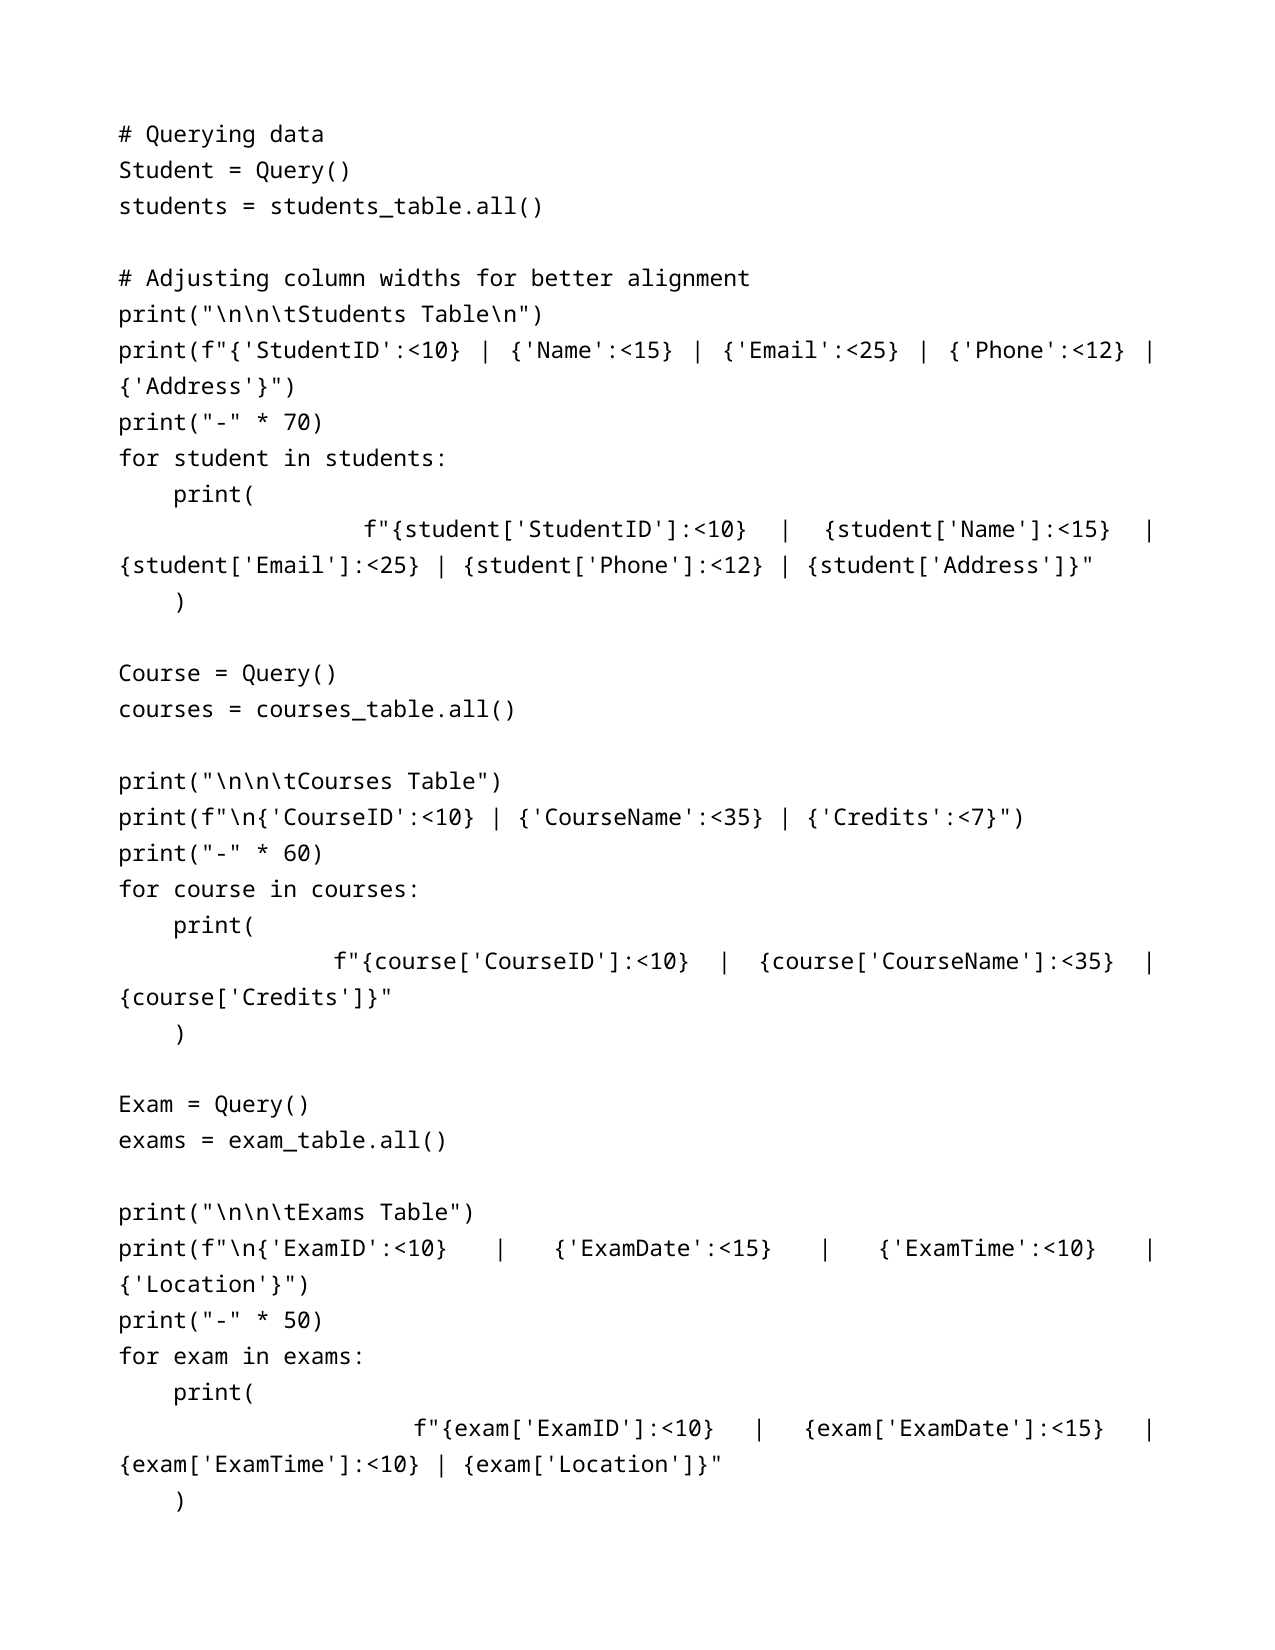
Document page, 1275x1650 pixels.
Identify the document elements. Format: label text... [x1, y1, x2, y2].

text f"{student['StudentID']:<10} | {student['Name']:<15} | {student['Email']:<25} | {student['Phone']:<12} | {student['Address']}" [118, 513, 1157, 581]
text print("\n\n\tStudents Table\n") [118, 298, 1157, 329]
text print( [118, 909, 1157, 940]
text f"{course['CourseID']:<10} | {course['CourseName']:<35} | {course['Credits']}" [118, 945, 1157, 1012]
text print("-" * 70) [118, 406, 1157, 437]
text print("-" * 60) [118, 837, 1157, 868]
text for exam in exams: [118, 1340, 1157, 1371]
text Student = Query() [118, 154, 1157, 185]
text ) [118, 1484, 1157, 1515]
text print("\n\n\tExams Table") [118, 1196, 1157, 1227]
text Exam = Query() [118, 1088, 1157, 1120]
text for course in courses: [118, 873, 1157, 904]
text courses = courses_table.all() [118, 693, 1157, 724]
text ) [118, 1017, 1157, 1048]
text students = students_table.all() [118, 190, 1157, 221]
text print( [118, 1376, 1157, 1407]
text f"{exam['ExamID']:<10} | {exam['ExamDate']:<15} | {exam['ExamTime']:<10} | {exam['Location']}" [118, 1412, 1157, 1479]
text exams = exam_table.all() [118, 1124, 1157, 1156]
text print(f"\n{'ExamID':<10} | {'ExamDate':<15} | {'ExamTime':<10} | {'Location'}") [118, 1232, 1157, 1299]
text print("\n\n\tCourses Table") [118, 765, 1157, 796]
text for student in students: [118, 442, 1157, 473]
text print(f"\n{'CourseID':<10} | {'CourseName':<35} | {'Credits':<7}") [118, 801, 1157, 832]
text print( [118, 477, 1157, 509]
text Course = Query() [118, 657, 1157, 688]
text print("-" * 50) [118, 1304, 1157, 1335]
text # Querying data [118, 118, 1157, 149]
text ) [118, 585, 1157, 617]
text # Adjusting column widths for better alignment [118, 262, 1157, 293]
text print(f"{'StudentID':<10} | {'Name':<15} | {'Email':<25} | {'Phone':<12} | {'Address'}") [118, 334, 1157, 401]
